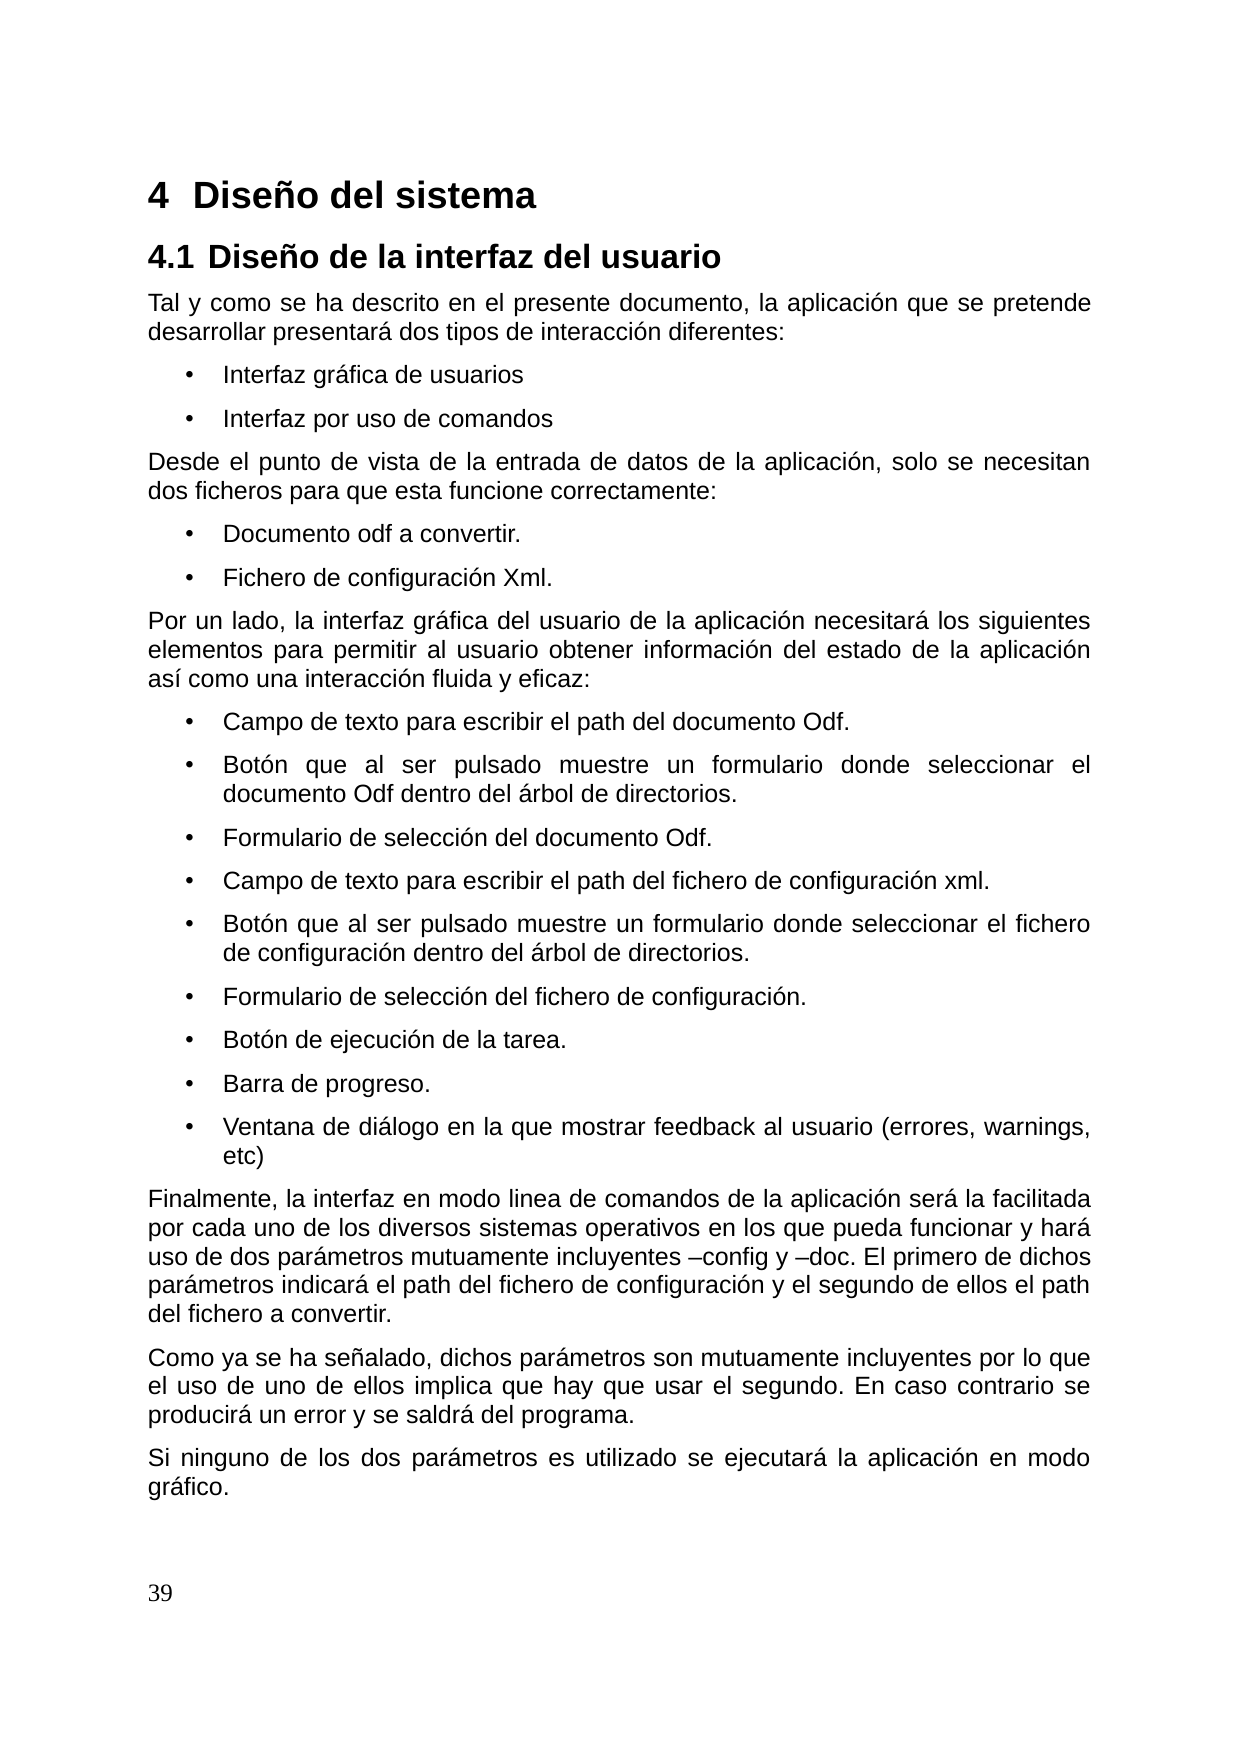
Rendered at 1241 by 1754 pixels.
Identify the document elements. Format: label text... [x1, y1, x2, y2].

text Como ya se ha señalado, dichos parámetros son mutuamente incluyentes por lo que el uso de uno de ellos implica que hay que usar el segundo. En caso contrario se producirá un error y se saldrá del programa. [148, 1342, 1093, 1429]
list Interfaz por uso de comandos [185, 404, 1093, 433]
list Formulario de selección del documento Odf. [185, 823, 1093, 851]
text Tal y como se ha descrito en el presente documento, la aplicación que se pretende desarrollar presentará dos tipos de interacción diferentes: [148, 288, 1093, 346]
text Por un lado, la interfaz gráfica del usuario de la aplicación necesitará los siguientes elementos para permitir al usuario obtener información del estado de la aplicación así como una interacción fluida y eficaz: [148, 606, 1093, 692]
list Botón de ejecución de la tarea. [185, 1025, 1093, 1054]
list Documento odf a convertir. [185, 519, 1093, 548]
list Campo de texto para escribir el path del fichero de configuración xml. [185, 866, 1093, 895]
text Finalmente, la interfaz en modo linea de comandos de la aplicación será la facilitada por cada uno de los diversos sistemas operativos en los que pueda funcionar y hará uso de dos parámetros mutuamente incluyentes –config y –doc. El primero de dichos parámetros indicará el path del fichero de configuración y el segundo de ellos el path del fichero a convertir. [148, 1184, 1093, 1328]
list Botón que al ser pulsado muestre un formulario donde seleccionar el fichero de configuración dentro del árbol de directorios. [185, 909, 1093, 967]
list Fichero de configuración Xml. [185, 563, 1093, 592]
subtitle Diseño de la interfaz del usuario [148, 237, 1093, 276]
text Si ninguno de los dos parámetros es utilizado se ejecutará la aplicación en modo gráfico. [148, 1443, 1093, 1501]
list Ventana de diálogo en la que mostrar feedback al usuario (errores, warnings, etc) [185, 1112, 1093, 1169]
subtitle Diseño del sistema [148, 173, 1093, 216]
text Desde el punto de vista de la entrada de datos de la aplicación, solo se necesitan dos ficheros para que esta funcione correctamente: [148, 447, 1093, 505]
list Formulario de selección del fichero de configuración. [185, 982, 1093, 1011]
list Barra de progreso. [185, 1068, 1093, 1097]
list Campo de texto para escribir el path del documento Odf. [185, 707, 1093, 736]
list Botón que al ser pulsado muestre un formulario donde seleccionar el documento Odf dentro del árbol de directorios. [185, 750, 1093, 808]
list Interfaz gráfica de usuarios [185, 360, 1093, 389]
